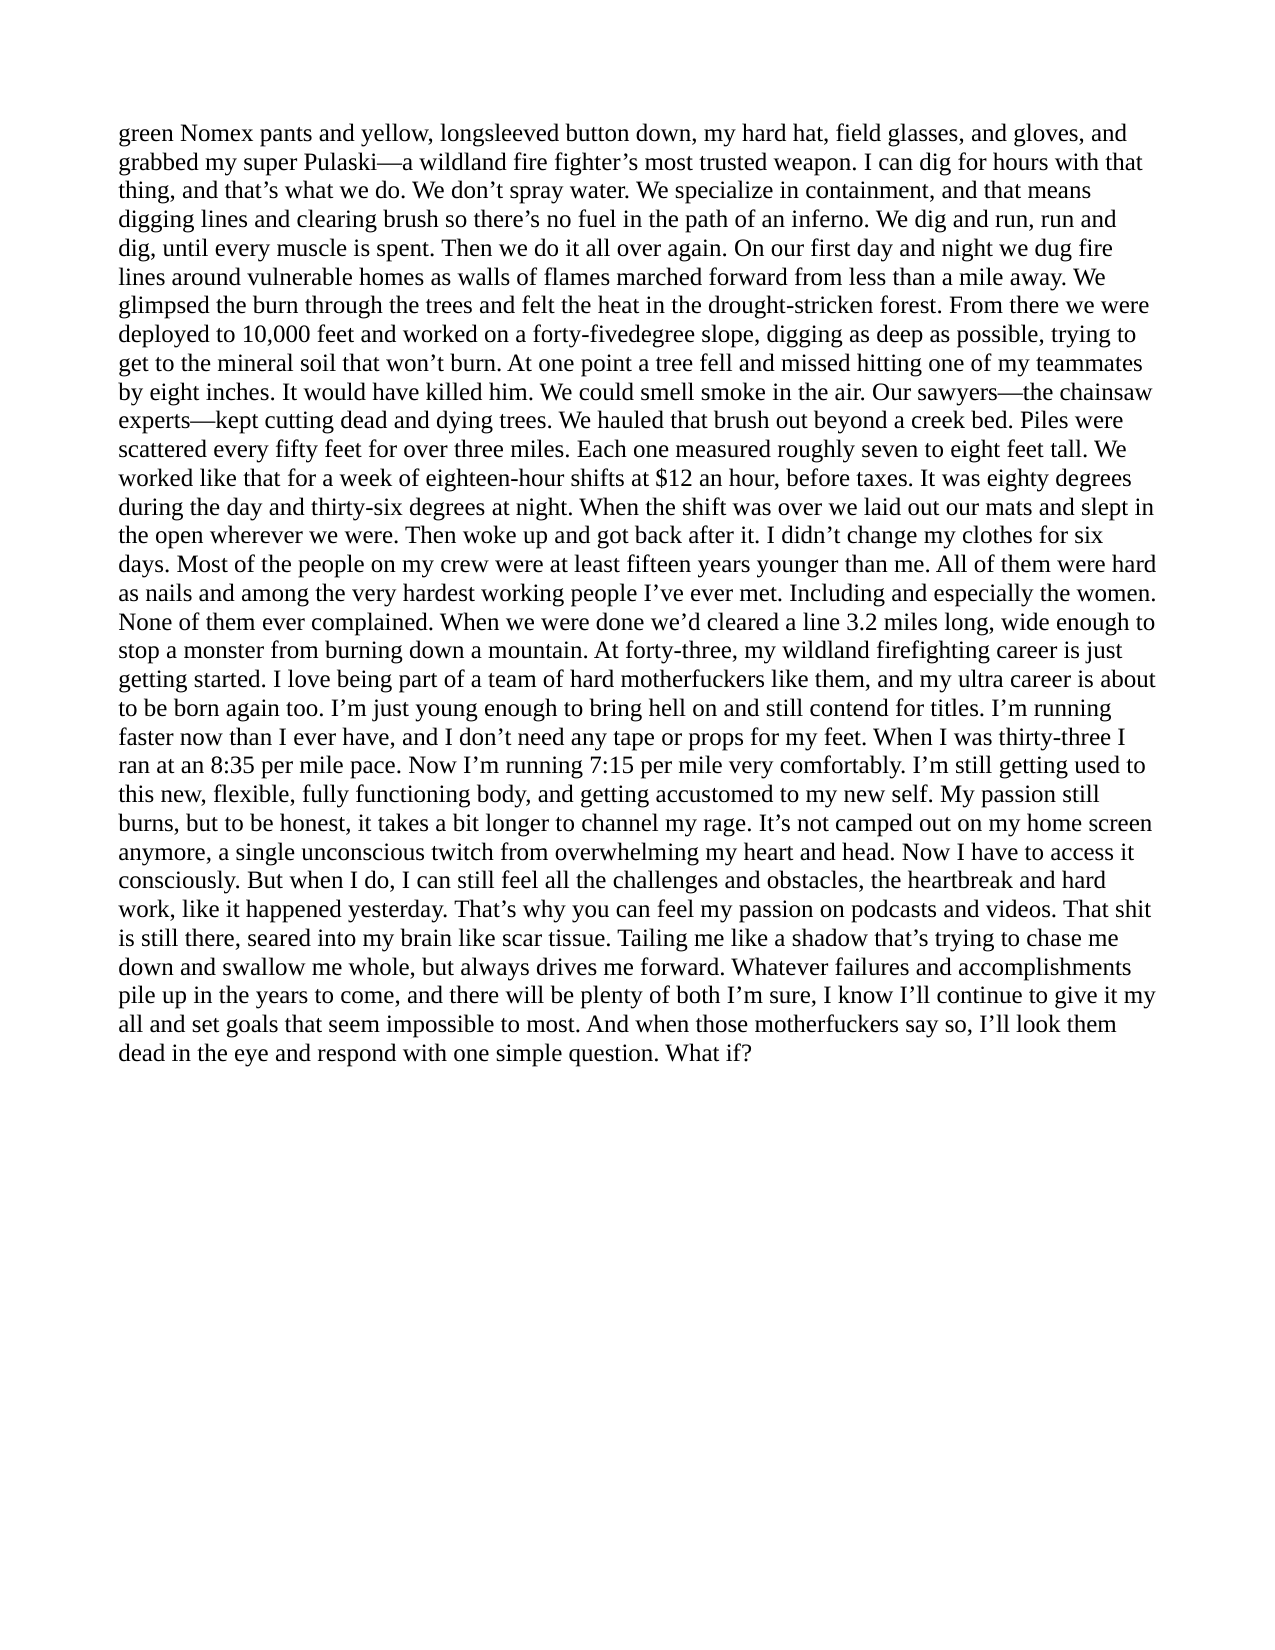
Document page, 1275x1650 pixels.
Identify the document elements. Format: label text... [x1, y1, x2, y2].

text green Nomex pants and yellow, longsleeved button down, my hard hat, field glasses, and gloves, and grabbed my super Pulaski—a wildland fire fighter’s most trusted weapon. I can dig for hours with that thing, and that’s what we do. We don’t spray water. We specialize in containment, and that means digging lines and clearing brush so there’s no fuel in the path of an inferno. We dig and run, run and dig, until every muscle is spent. Then we do it all over again. On our first day and night we dug fire lines around vulnerable homes as walls of flames marched forward from less than a mile away. We glimpsed the burn through the trees and felt the heat in the drought-stricken forest. From there we were deployed to 10,000 feet and worked on a forty-fivedegree slope, digging as deep as possible, trying to get to the mineral soil that won’t burn. At one point a tree fell and missed hitting one of my teammates by eight inches. It would have killed him. We could smell smoke in the air. Our sawyers—the chainsaw experts—kept cutting dead and dying trees. We hauled that brush out beyond a creek bed. Piles were scattered every fifty feet for over three miles. Each one measured roughly seven to eight feet tall. We worked like that for a week of eighteen-hour shifts at $12 an hour, before taxes. It was eighty degrees during the day and thirty-six degrees at night. When the shift was over we laid out our mats and slept in the open wherever we were. Then woke up and got back after it. I didn’t change my clothes for six days. Most of the people on my crew were at least fifteen years younger than me. All of them were hard as nails and among the very hardest working people I’ve ever met. Including and especially the women. None of them ever complained. When we were done we’d cleared a line 3.2 miles long, wide enough to stop a monster from burning down a mountain. At forty-three, my wildland firefighting career is just getting started. I love being part of a team of hard motherfuckers like them, and my ultra career is about to be born again too. I’m just young enough to bring hell on and still contend for titles. I’m running faster now than I ever have, and I don’t need any tape or props for my feet. When I was thirty-three I ran at an 8:35 per mile pace. Now I’m running 7:15 per mile very comfortably. I’m still getting used to this new, flexible, fully functioning body, and getting accustomed to my new self. My passion still burns, but to be honest, it takes a bit longer to channel my rage. It’s not camped out on my home screen anymore, a single unconscious twitch from overwhelming my heart and head. Now I have to access it consciously. But when I do, I can still feel all the challenges and obstacles, the heartbreak and hard work, like it happened yesterday. That’s why you can feel my passion on podcasts and videos. That shit is still there, seared into my brain like scar tissue. Tailing me like a shadow that’s trying to chase me down and swallow me whole, but always drives me forward. Whatever failures and accomplishments pile up in the years to come, and there will be plenty of both I’m sure, I know I’ll continue to give it my all and set goals that seem impossible to most. And when those motherfuckers say so, I’ll look them dead in the eye and respond with one simple question. What if? [118, 118, 1157, 1067]
